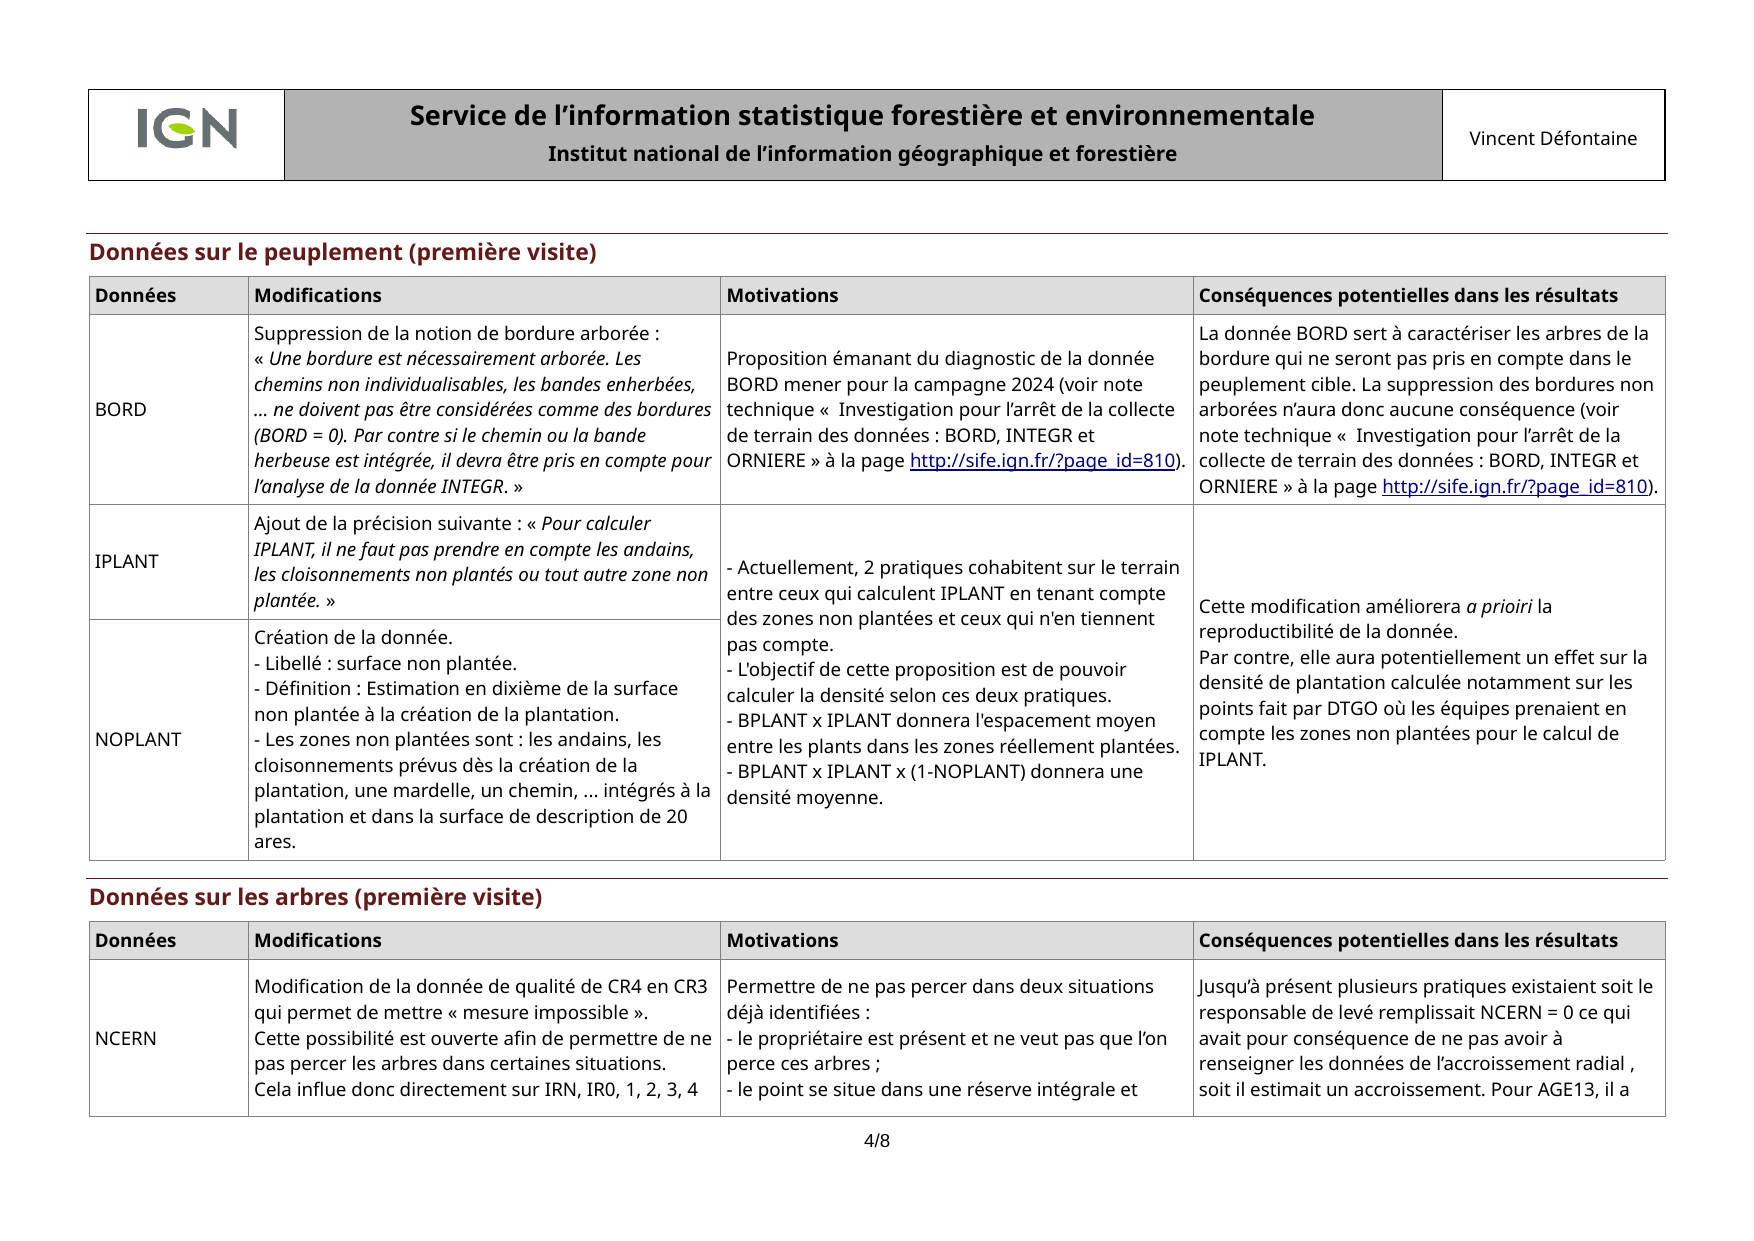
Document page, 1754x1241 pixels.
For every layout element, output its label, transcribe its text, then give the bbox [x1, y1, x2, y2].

table_header Données [90, 922, 248, 959]
subtitle Données sur le peuplement (première visite) [86, 234, 1668, 270]
table_cell NCERN [90, 960, 248, 1116]
table_header Motivations [721, 277, 1193, 314]
table_header Motivations [721, 922, 1193, 959]
table_cell Ajout de la précision suivante : « Pour calculer IPLANT, il ne faut pas prendre en compte les andains, les cloisonnements non plantés ou tout autre zone non plantée. » [249, 505, 720, 618]
table_header Conséquences potentielles dans les résultats [1194, 277, 1665, 314]
table_cell - Actuellement, 2 pratiques cohabitent sur le terrain entre ceux qui calculent IPLANT en tenant compte des zones non plantées et ceux qui n'en tiennent pas compte. - L'objectif de cette proposition est de pouvoir calculer la densité selon ces deux pratiques. - BPLANT x IPLANT donnera l'espacement moyen entre les plants dans les zones réellement plantées. - BPLANT x IPLANT x (1-NOPLANT) donnera une densité moyenne. [721, 505, 1193, 860]
table_cell La donnée BORD sert à caractériser les arbres de la bordure qui ne seront pas pris en compte dans le peuplement cible. La suppression des bordures non arborées n’aura donc aucune conséquence (voir note technique « Investigation pour l’arrêt de la collecte de terrain des données : BORD, INTEGR et ORNIERE » à la page http://sife.ign.fr/?page_id=810). [1194, 315, 1665, 504]
table_cell Proposition émanant du diagnostic de la donnée BORD mener pour la campagne 2024 (voir note technique « Investigation pour l’arrêt de la collecte de terrain des données : BORD, INTEGR et ORNIERE » à la page http://sife.ign.fr/?page_id=810). [721, 315, 1193, 504]
table_header Conséquences potentielles dans les résultats [1194, 922, 1665, 959]
table_cell IPLANT [90, 505, 248, 618]
table_cell Jusqu’à présent plusieurs pratiques existaient soit le responsable de levé remplissait NCERN = 0 ce qui avait pour conséquence de ne pas avoir à renseigner les données de l’accroissement radial , soit il estimait un accroissement. Pour AGE13, il a [1194, 960, 1665, 1116]
table_cell Permettre de ne pas percer dans deux situations déjà identifiées : - le propriétaire est présent et ne veut pas que l’on perce ces arbres ; - le point se situe dans une réserve intégrale et [721, 960, 1193, 1116]
table_cell NOPLANT [90, 620, 248, 860]
table_cell Modification de la donnée de qualité de CR4 en CR3 qui permet de mettre « mesure impossible ». Cette possibilité est ouverte afin de permettre de ne pas percer les arbres dans certaines situations. Cela influe donc directement sur IRN, IR0, 1, 2, 3, 4 [249, 960, 720, 1116]
subtitle Données sur les arbres (première visite) [86, 879, 1668, 916]
table_header Modifications [249, 277, 720, 314]
table_cell Cette modification améliorera a prioiri la reproductibilité de la donnée. Par contre, elle aura potentiellement un effet sur la densité de plantation calculée notamment sur les points fait par DTGO où les équipes prenaient en compte les zones non plantées pour le calcul de IPLANT. [1194, 505, 1665, 860]
table_cell Création de la donnée. - Libellé : surface non plantée. - Définition : Estimation en dixième de la surface non plantée à la création de la plantation. - Les zones non plantées sont : les andains, les cloisonnements prévus dès la création de la plantation, une mardelle, un chemin, ... intégrés à la plantation et dans la surface de description de 20 ares. [249, 620, 720, 860]
table_cell BORD [90, 315, 248, 504]
table_header Données [90, 277, 248, 314]
picture [121, 94, 253, 162]
table_cell Suppression de la notion de bordure arborée : « Une bordure est nécessairement arborée. Les chemins non individualisables, les bandes enherbées, … ne doivent pas être considérées comme des bordures (BORD = 0). Par contre si le chemin ou la bande herbeuse est intégrée, il devra être pris en compte pour l’analyse de la donnée INTEGR. » [249, 315, 720, 504]
table_header Modifications [249, 922, 720, 959]
